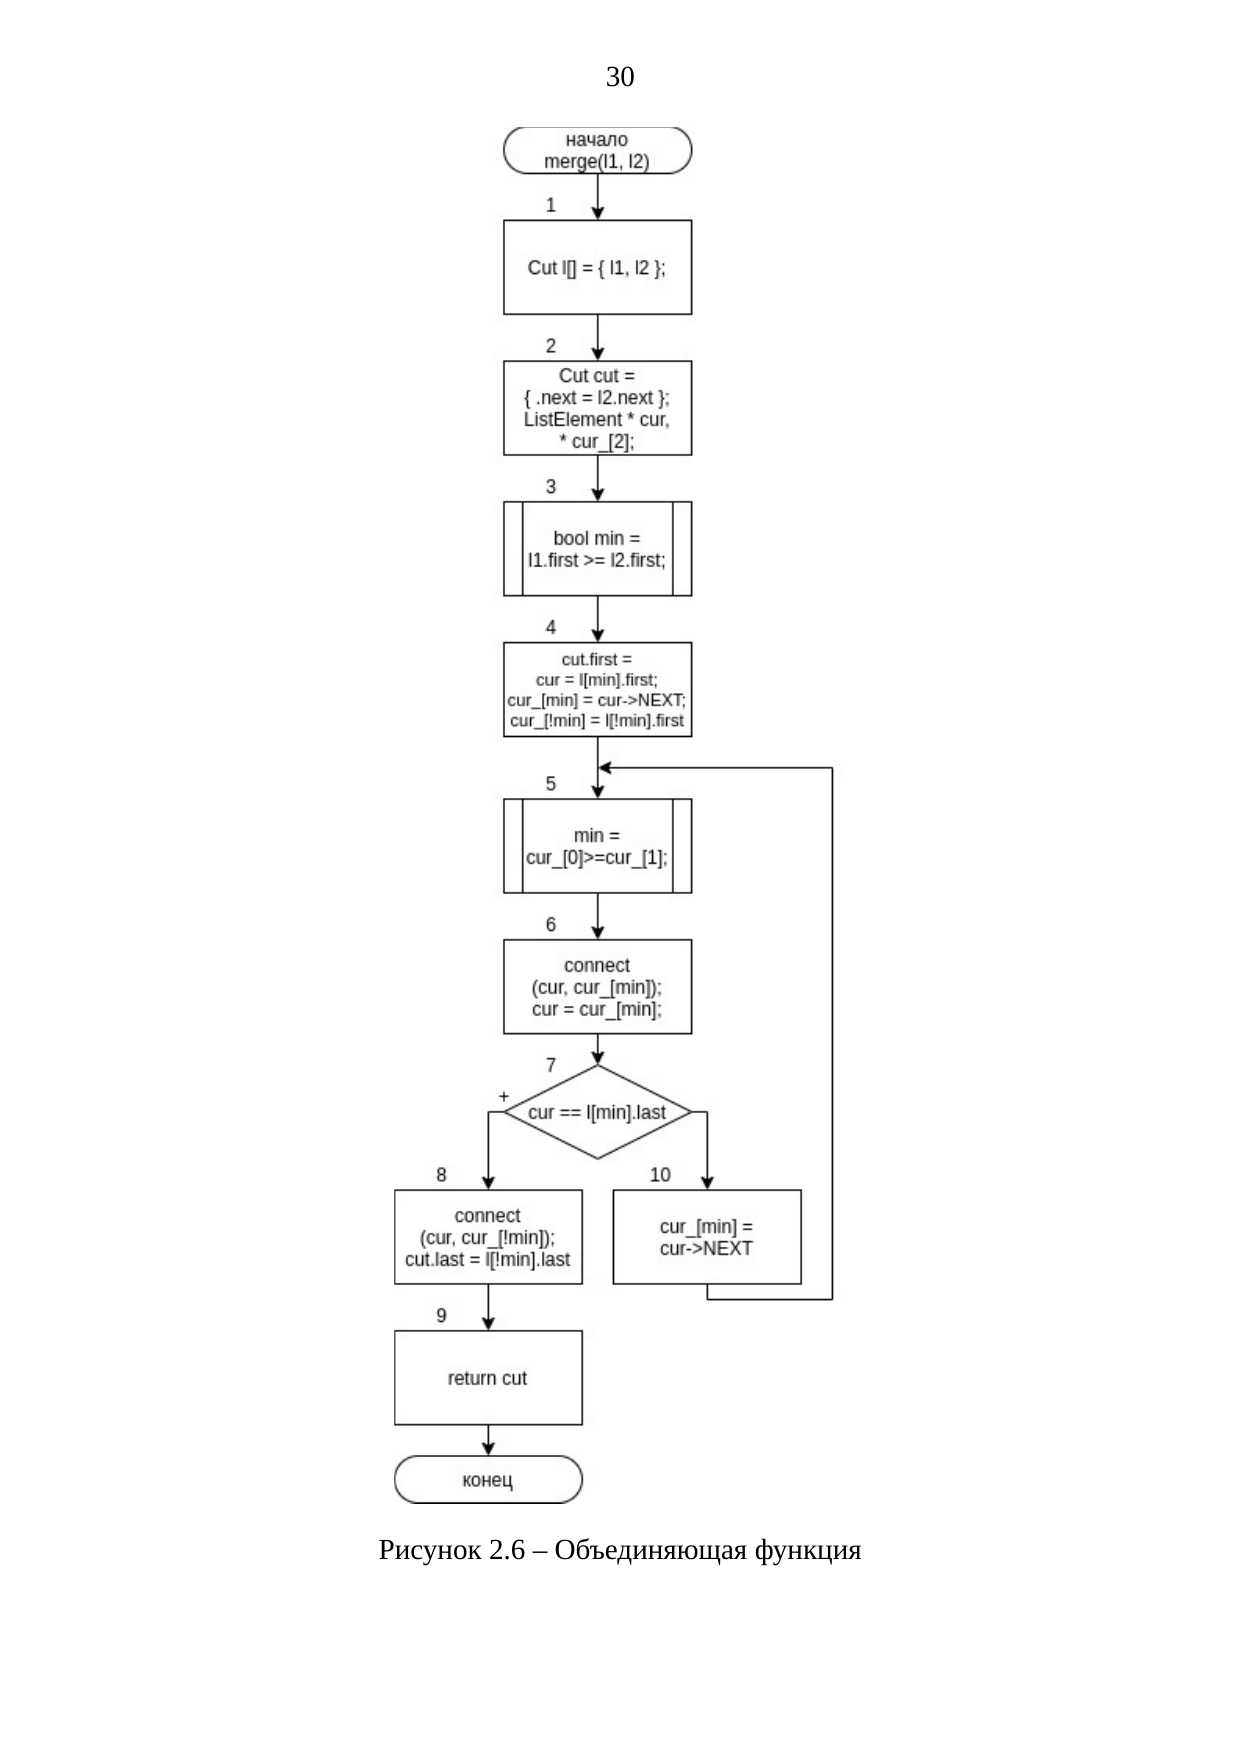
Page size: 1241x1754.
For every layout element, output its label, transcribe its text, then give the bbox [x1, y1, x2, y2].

text Рисунок 2.6 – Объединяющая функция [118, 1532, 1122, 1566]
picture [394, 127, 846, 1504]
